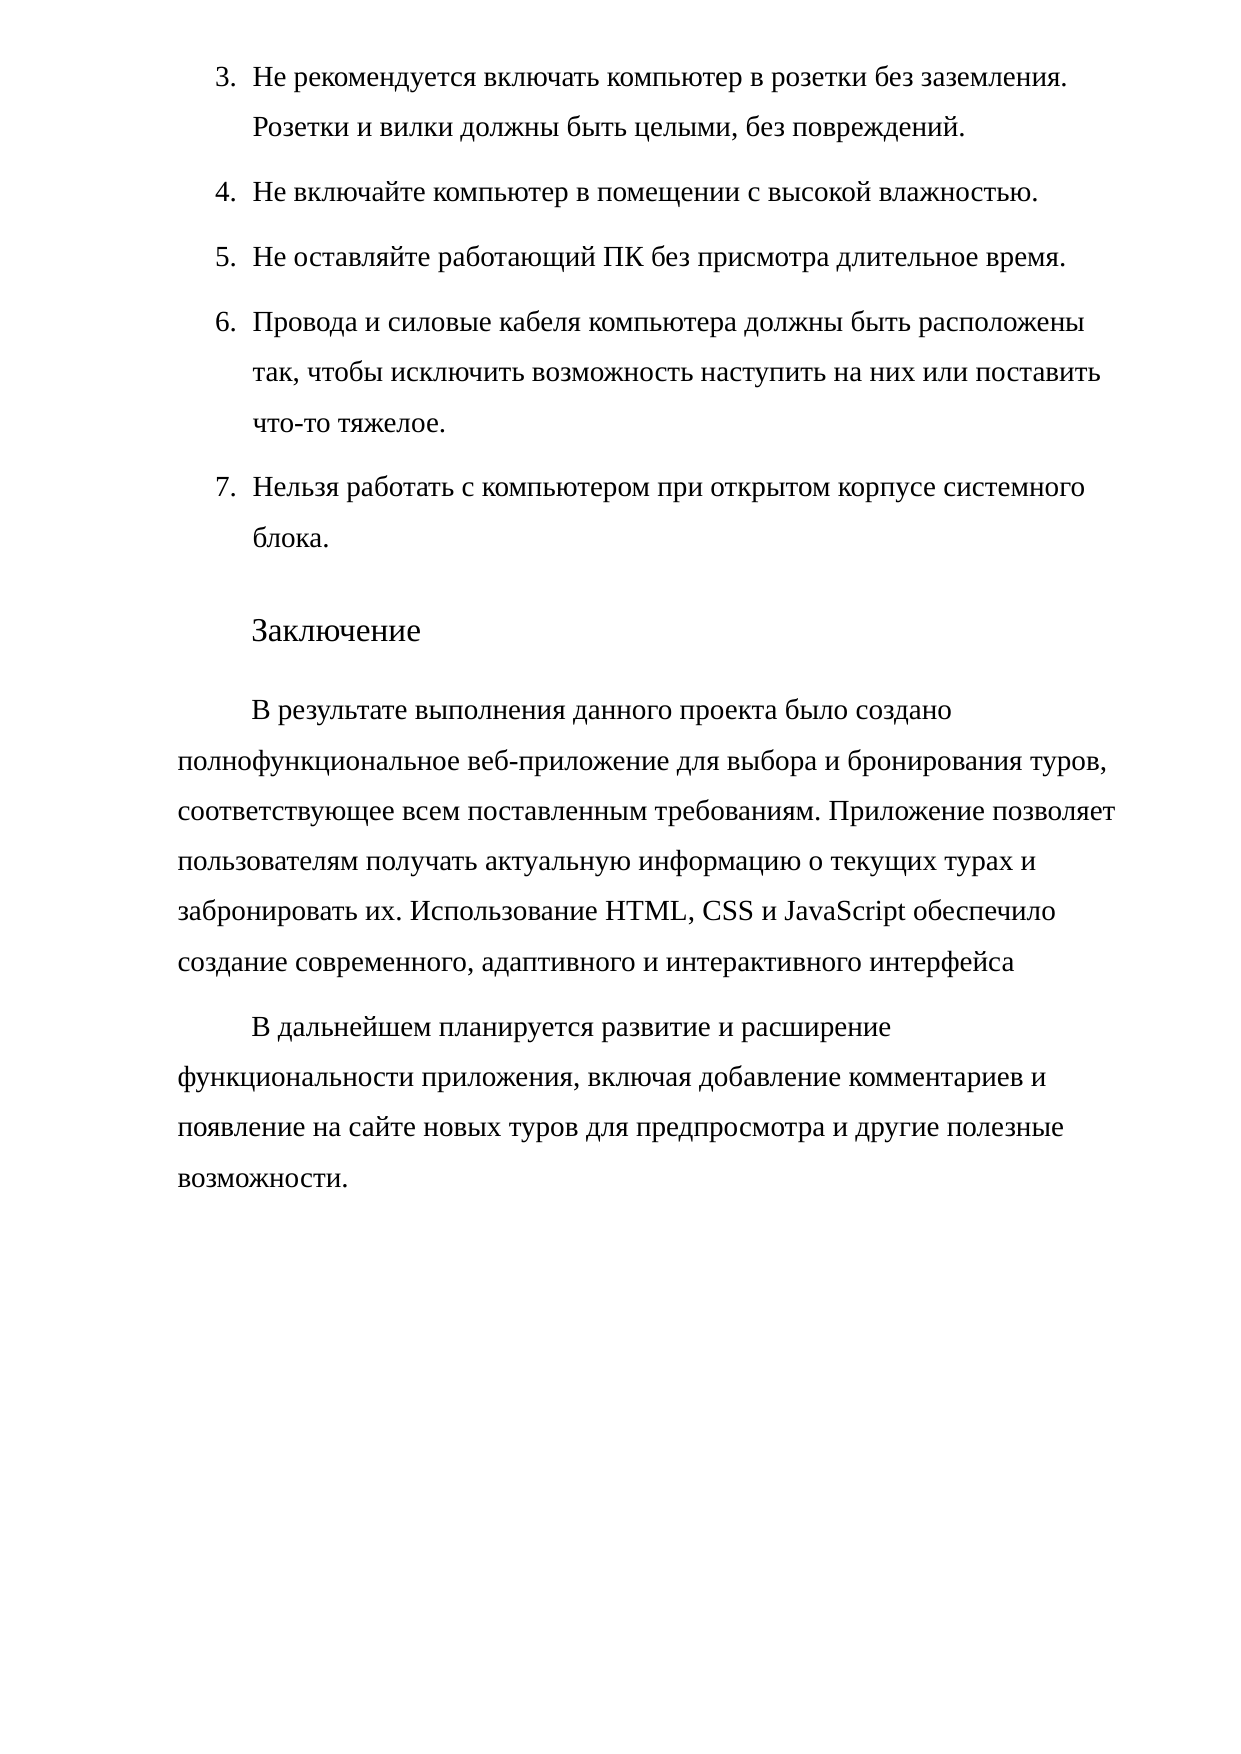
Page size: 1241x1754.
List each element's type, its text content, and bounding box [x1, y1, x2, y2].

list Не оставляйте работающий ПК без присмотра длительное время. [215, 239, 1122, 273]
list Провода и силовые кабеля компьютера должны быть расположены так, чтобы исключить возможность наступить на них или поставить что-то тяжелое. [215, 304, 1122, 438]
subtitle Заключение [177, 610, 1122, 648]
text В результате выполнения данного проекта было создано полнофункциональное веб-приложение для выбора и бронирования туров, соответствующее всем поставленным требованиям. Приложение позволяет пользователям получать актуальную информацию о текущих турах и забронировать их. Использование HTML, CSS и JavaScript обеспечило создание современного, адаптивного и интерактивного интерфейса [177, 692, 1122, 977]
list Не включайте компьютер в помещении с высокой влажностью. [215, 174, 1122, 208]
list Нельзя работать с компьютером при открытом корпусе системного блока. [215, 469, 1122, 553]
list Не рекомендуется включать компьютер в розетки без заземления. Розетки и вилки должны быть целыми, без повреждений. [215, 59, 1122, 143]
text В дальнейшем планируется развитие и расширение функциональности приложения, включая добавление комментариев и появление на сайте новых туров для предпросмотра и другие полезные возможности. [177, 1009, 1122, 1193]
